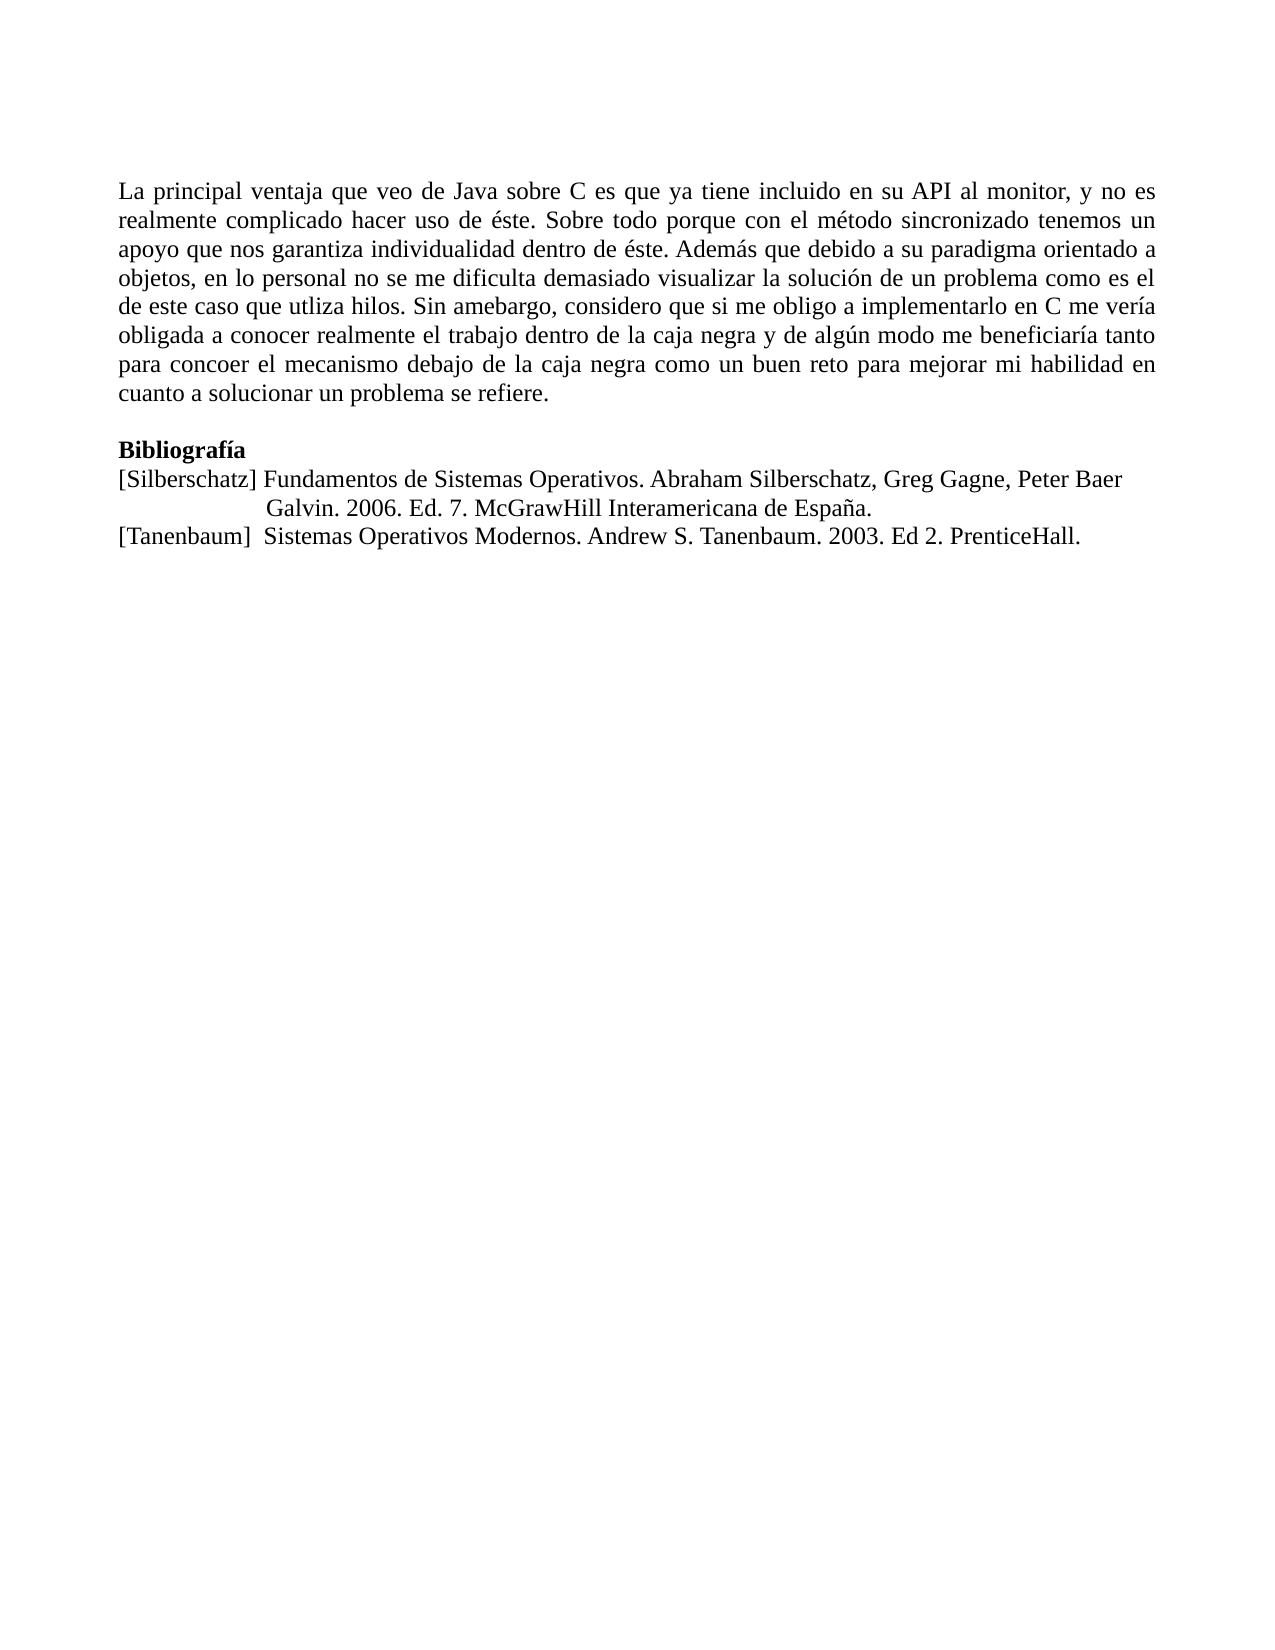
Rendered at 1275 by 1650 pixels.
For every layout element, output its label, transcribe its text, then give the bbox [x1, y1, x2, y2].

text [Tanenbaum] Sistemas Operativos Modernos. Andrew S. Tanenbaum. 2003. Ed 2. PrenticeHall. [118, 521, 1157, 550]
text [Silberschatz] Fundamentos de Sistemas Operativos. Abraham Silberschatz, Greg Gagne, Peter Baer Galvin. 2006. Ed. 7. McGrawHill Interamericana de España. [118, 464, 1157, 521]
text La principal ventaja que veo de Java sobre C es que ya tiene incluido en su API al monitor, y no es realmente complicado hacer uso de éste. Sobre todo porque con el método sincronizado tenemos un apoyo que nos garantiza individualidad dentro de éste. Además que debido a su paradigma orientado a objetos, en lo personal no se me dificulta demasiado visualizar la solución de un problema como es el de este caso que utliza hilos. Sin amebargo, considero que si me obligo a implementarlo en C me vería obligada a conocer realmente el trabajo dentro de la caja negra y de algún modo me beneficiaría tanto para concoer el mecanismo debajo de la caja negra como un buen reto para mejorar mi habilidad en cuanto a solucionar un problema se refiere. [118, 176, 1157, 406]
text Bibliografía [118, 435, 1157, 464]
